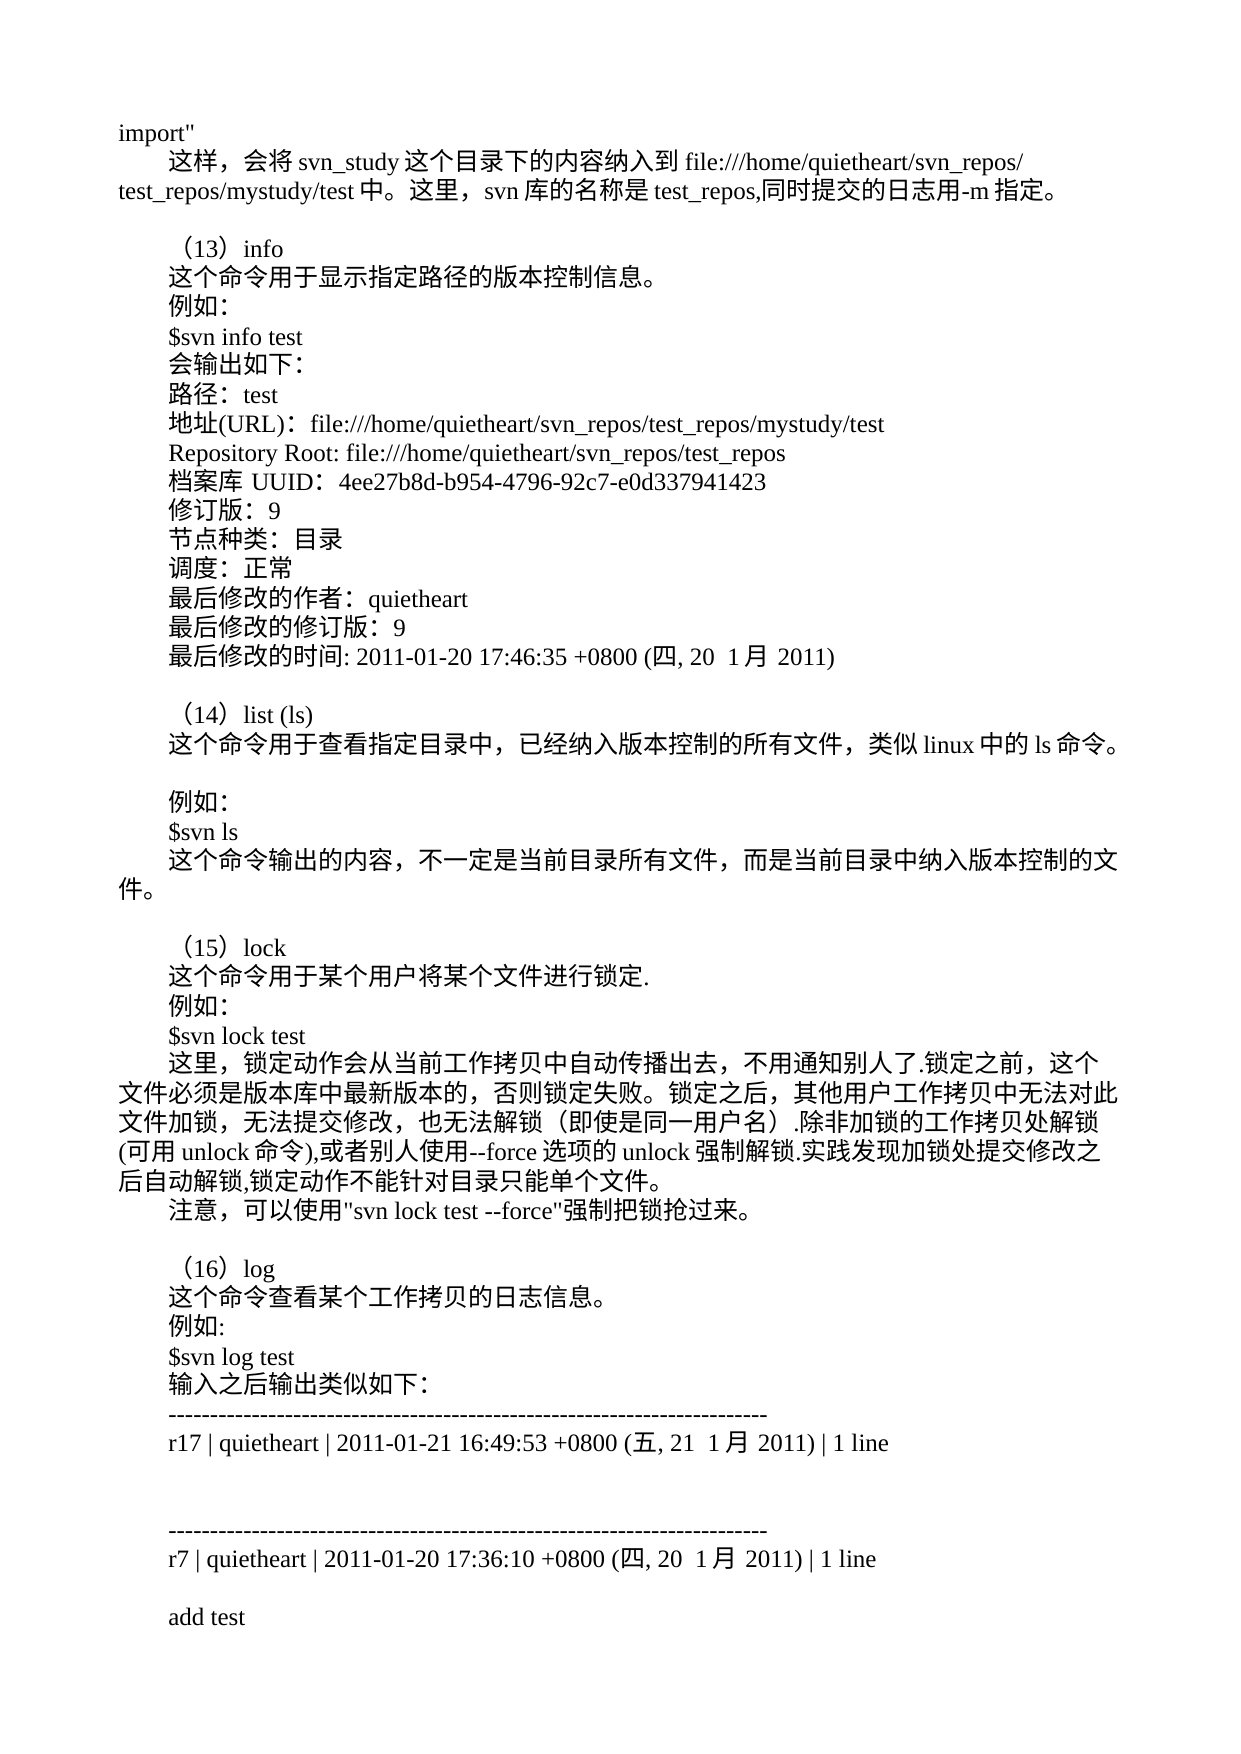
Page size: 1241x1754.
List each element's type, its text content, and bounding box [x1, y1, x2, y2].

text 档案库 UUID：4ee27b8d-b954-4796-92c7-e0d337941423 [118, 467, 1122, 496]
text $svn ls [118, 817, 1122, 846]
text （15）lock [118, 933, 1122, 962]
text 注意，可以使用"svn lock test --force"强制把锁抢过来。 [118, 1196, 1122, 1225]
text 这样，会将svn_study这个目录下的内容纳入到file:///home/quietheart/svn_repos/test_repos/mystudy/test中。这里，svn库的名称是test_repos,同时提交的日志用-m指定。 [118, 147, 1122, 205]
text 路径：test [118, 380, 1122, 409]
text 地址(URL)：file:///home/quietheart/svn_repos/test_repos/mystudy/test [118, 409, 1122, 438]
text 例如: [118, 1312, 1122, 1342]
text 最后修改的时间: 2011-01-20 17:46:35 +0800 (四, 20 1月 2011) [118, 642, 1122, 672]
text 这里，锁定动作会从当前工作拷贝中自动传播出去，不用通知别人了.锁定之前，这个文件必须是版本库中最新版本的，否则锁定失败。锁定之后，其他用户工作拷贝中无法对此文件加锁，无法提交修改，也无法解锁（即使是同一用户名）.除非加锁的工作拷贝处解锁(可用unlock命令),或者别人使用--force选项的unlock强制解锁.实践发现加锁处提交修改之后自动解锁,锁定动作不能针对目录只能单个文件。 [118, 1049, 1122, 1196]
text 最后修改的作者：quietheart [118, 584, 1122, 613]
text 最后修改的修订版：9 [118, 613, 1122, 642]
text ------------------------------------------------------------------------ [118, 1399, 1122, 1428]
text $svn info test [118, 322, 1122, 351]
text 例如： [118, 992, 1122, 1021]
text 修订版：9 [118, 496, 1122, 526]
text ------------------------------------------------------------------------ [118, 1515, 1122, 1544]
text Repository Root: file:///home/quietheart/svn_repos/test_repos [118, 438, 1122, 467]
text 节点种类：目录 [118, 526, 1122, 555]
text 这个命令用于某个用户将某个文件进行锁定. [118, 962, 1122, 992]
text 例如： [118, 293, 1122, 322]
text $svn lock test [118, 1021, 1122, 1049]
text add test [118, 1602, 1122, 1631]
text 例如： [118, 788, 1122, 817]
text 这个命令用于显示指定路径的版本控制信息。 [118, 263, 1122, 293]
text 这个命令查看某个工作拷贝的日志信息。 [118, 1283, 1122, 1312]
text r7 | quietheart | 2011-01-20 17:36:10 +0800 (四, 20 1月 2011) | 1 line [118, 1544, 1122, 1573]
text import" [118, 118, 1122, 147]
text 这个命令输出的内容，不一定是当前目录所有文件，而是当前目录中纳入版本控制的文件。 [118, 846, 1122, 904]
text r17 | quietheart | 2011-01-21 16:49:53 +0800 (五, 21 1月 2011) | 1 line [118, 1428, 1122, 1457]
text 会输出如下： [118, 351, 1122, 380]
text 这个命令用于查看指定目录中，已经纳入版本控制的所有文件，类似linux中的ls命令。 [118, 730, 1122, 788]
text 输入之后输出类似如下： [118, 1370, 1122, 1399]
text 调度：正常 [118, 555, 1122, 584]
text （13）info [118, 234, 1122, 263]
text （14）list (ls) [118, 700, 1122, 730]
text $svn log test [118, 1342, 1122, 1370]
text （16）log [118, 1254, 1122, 1283]
